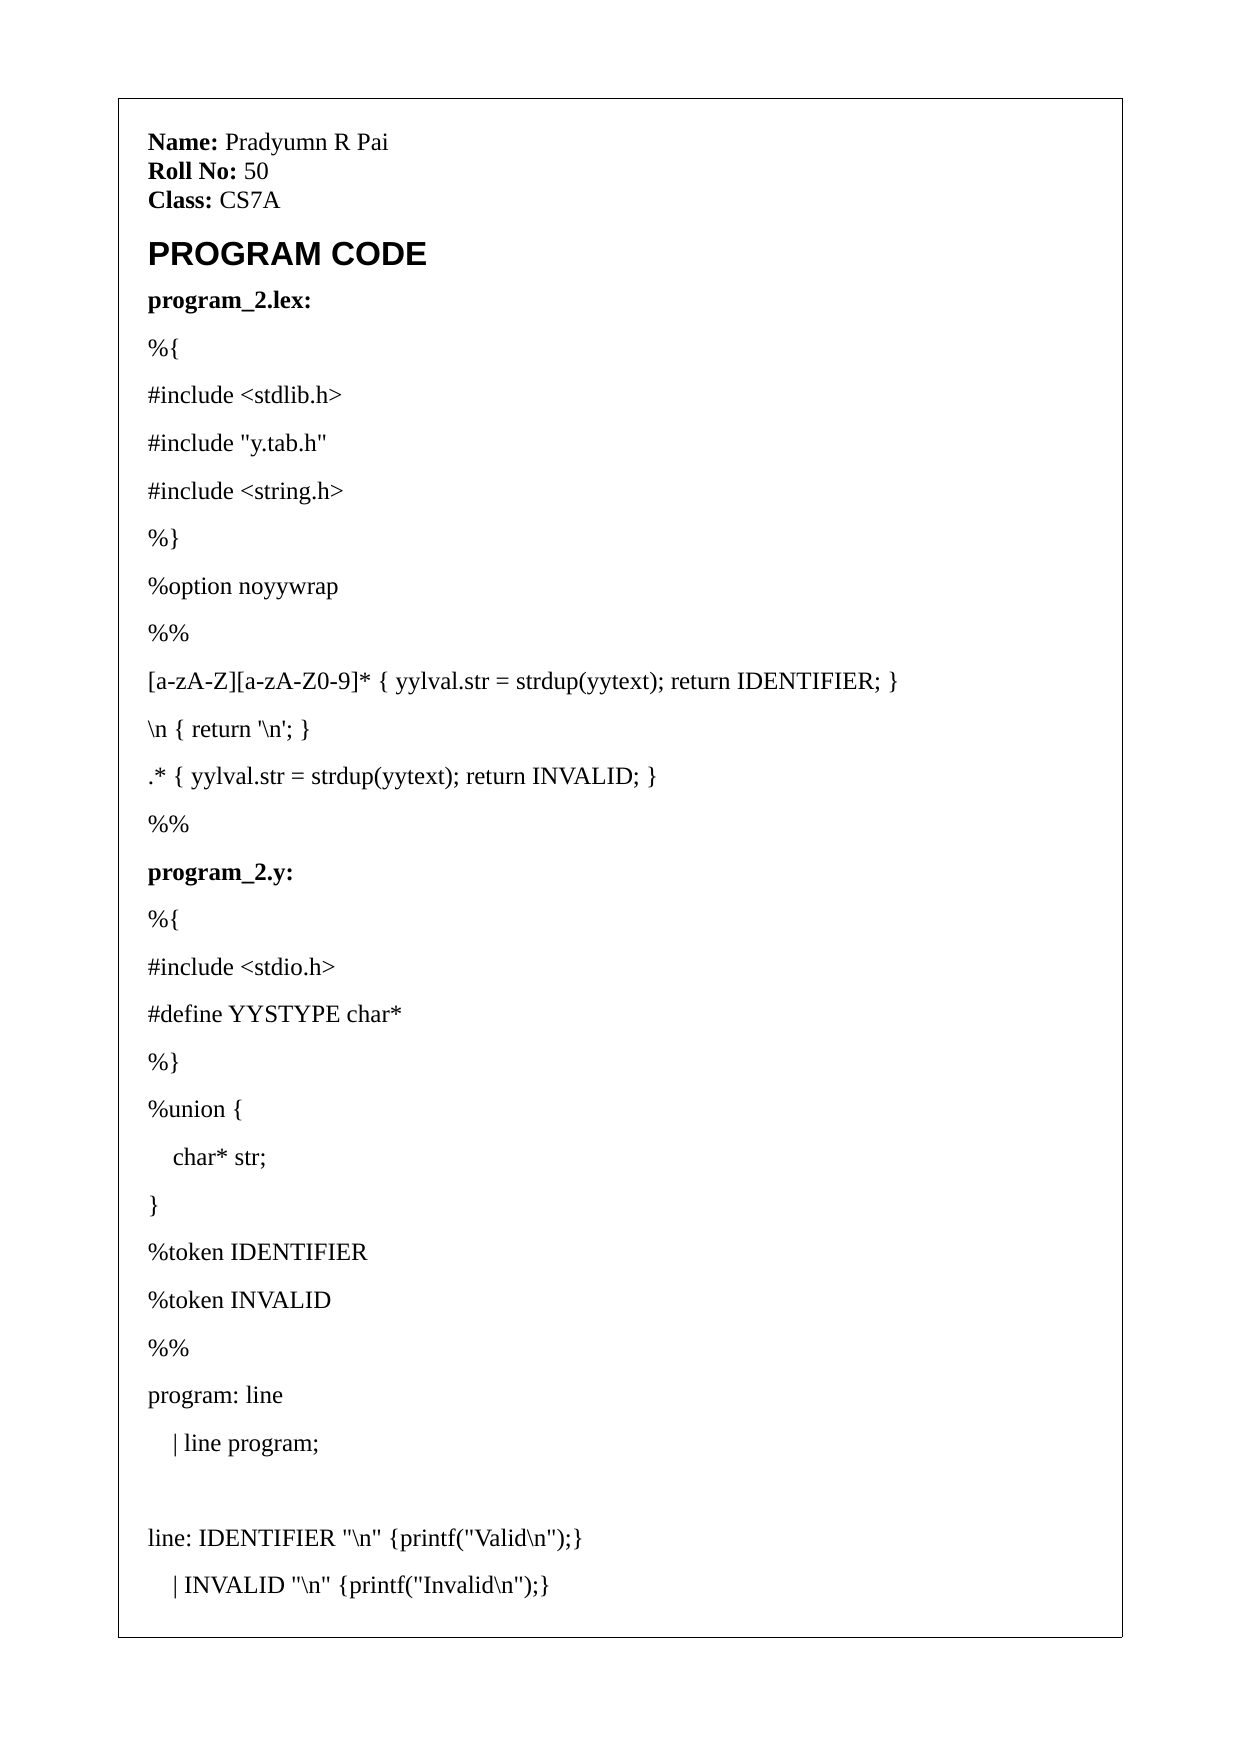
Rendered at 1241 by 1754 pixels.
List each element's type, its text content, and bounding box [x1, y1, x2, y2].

text %% [148, 1333, 1092, 1361]
text line: IDENTIFIER "\n" {printf("Valid\n");} [148, 1523, 1092, 1552]
text %token IDENTIFIER [148, 1237, 1092, 1266]
text char* str; [148, 1142, 1092, 1171]
text #include <string.h> [148, 476, 1092, 504]
text %{ [148, 333, 1092, 362]
text program_2.y: [148, 857, 1092, 885]
text | INVALID "\n" {printf("Invalid\n");} [148, 1571, 1092, 1599]
text .* { yylval.str = strdup(yytext); return INVALID; } [148, 761, 1092, 790]
text #include <stdlib.h> [148, 381, 1092, 409]
text Roll No: 50 [148, 156, 1092, 185]
text \n { return '\n'; } [148, 714, 1092, 742]
text %option noyywrap [148, 571, 1092, 600]
text program_2.lex: [148, 285, 1092, 314]
text Name: Pradyumn R Pai [148, 127, 1092, 156]
text } [148, 1190, 1092, 1218]
text #include <stdio.h> [148, 952, 1092, 981]
text Class: CS7A [148, 185, 1092, 213]
text program: line [148, 1380, 1092, 1409]
text %} [148, 1047, 1092, 1076]
subtitle PROGRAM CODE [148, 234, 1092, 273]
text #define YYSTYPE char* [148, 999, 1092, 1028]
text %% [148, 809, 1092, 838]
text %{ [148, 904, 1092, 933]
text | line program; [148, 1428, 1092, 1457]
text [a-zA-Z][a-zA-Z0-9]* { yylval.str = strdup(yytext); return IDENTIFIER; } [148, 666, 1092, 695]
text %} [148, 523, 1092, 552]
text #include "y.tab.h" [148, 428, 1092, 457]
text %% [148, 618, 1092, 647]
text %union { [148, 1094, 1092, 1123]
text %token INVALID [148, 1285, 1092, 1314]
